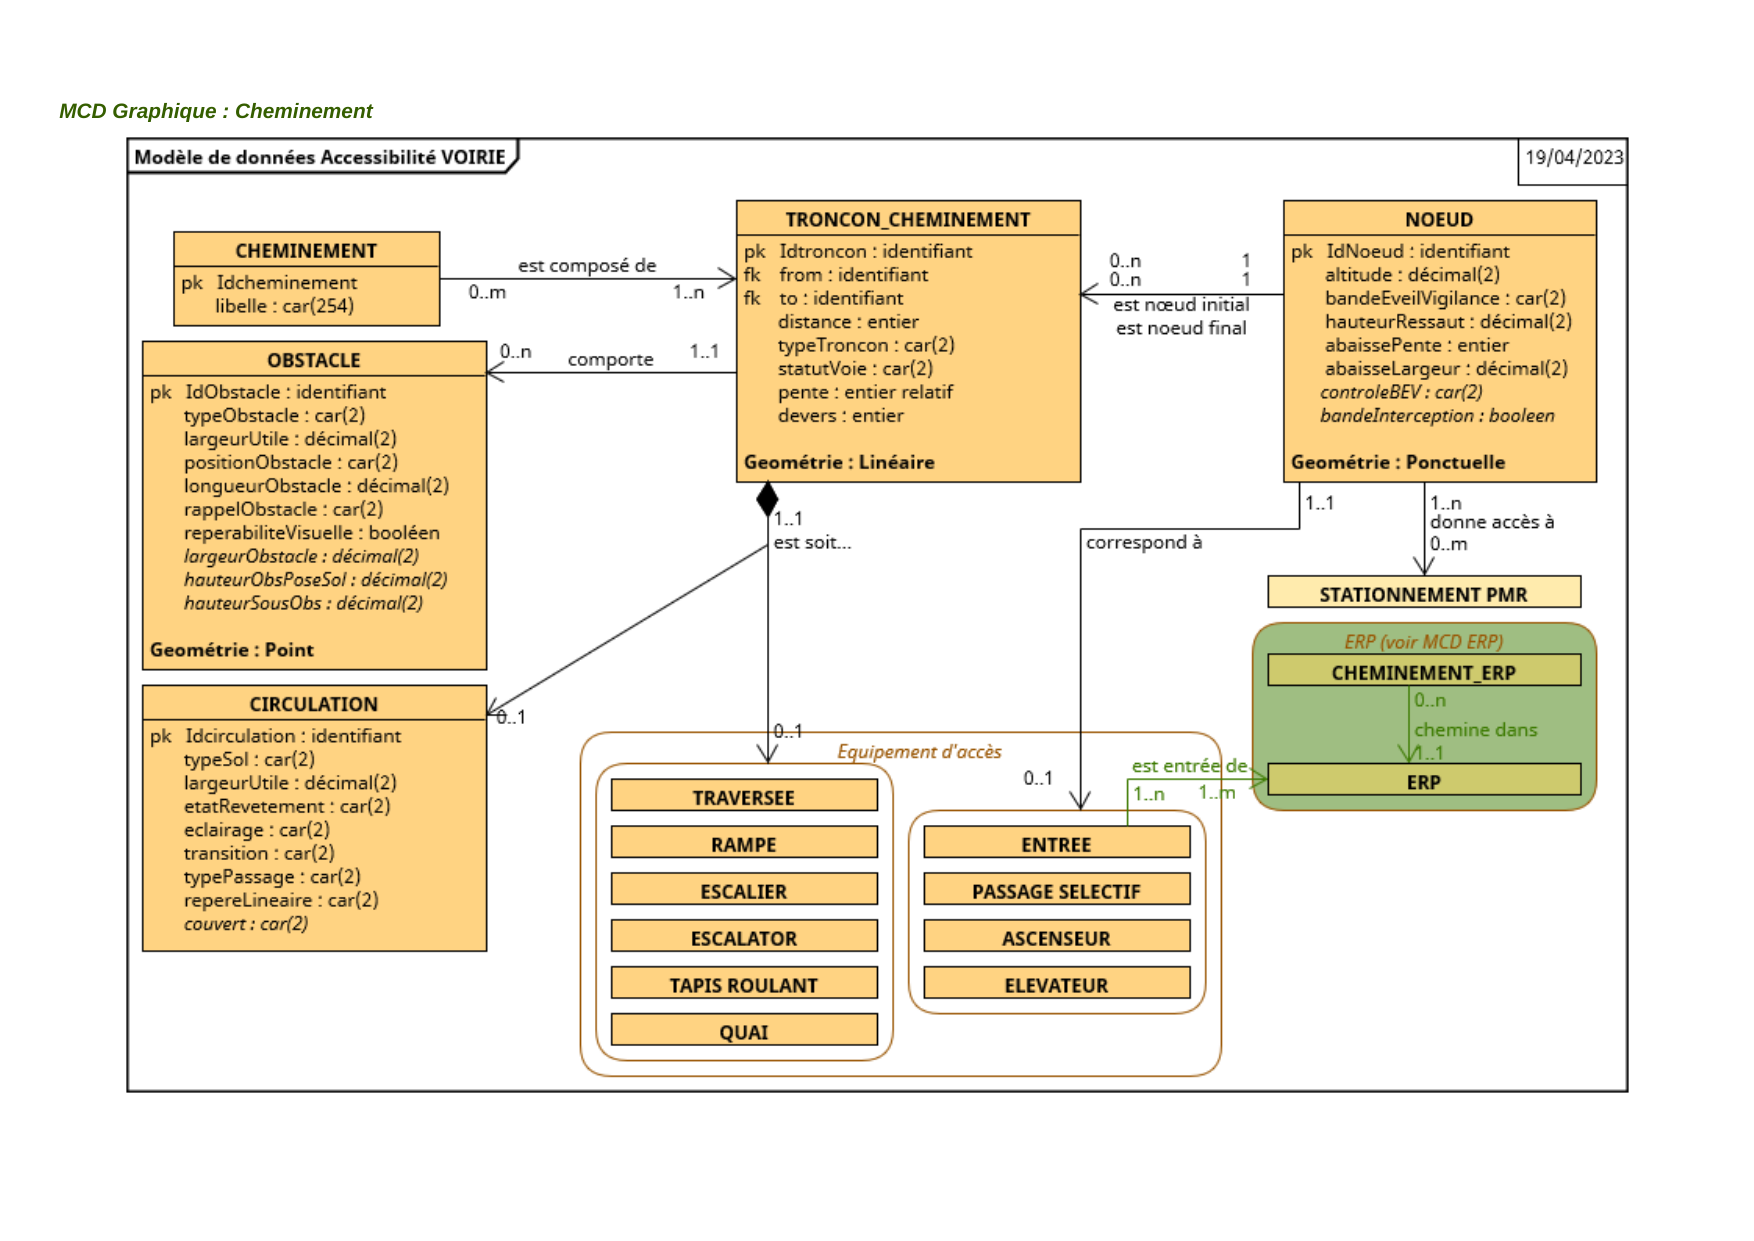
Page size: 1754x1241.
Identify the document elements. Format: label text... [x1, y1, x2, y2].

subtitle MCD Graphique : Cheminement [59, 98, 1695, 122]
picture [111, 122, 1643, 1107]
